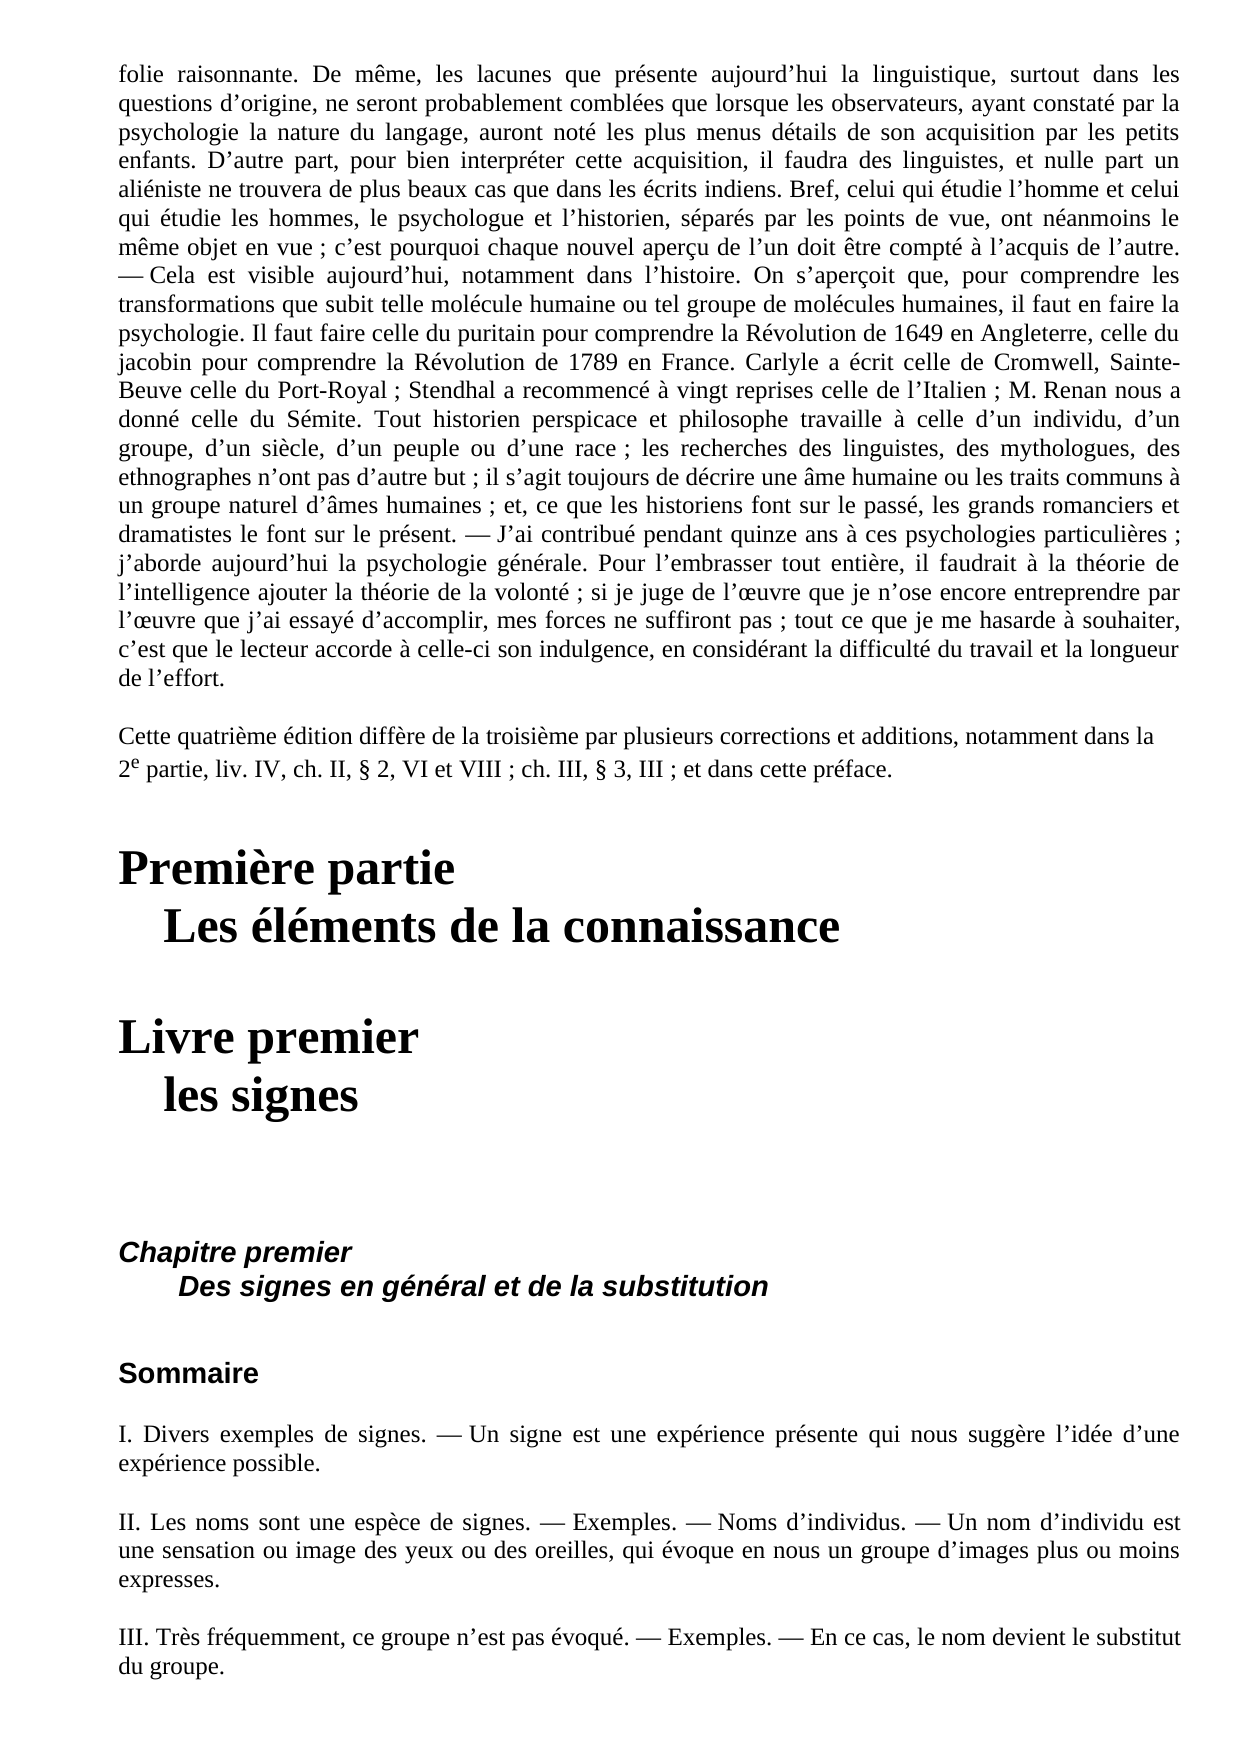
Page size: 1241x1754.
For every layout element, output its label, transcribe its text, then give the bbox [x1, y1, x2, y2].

text III. Très fréquemment, ce groupe n’est pas évoqué. — Exemples. — En ce cas, le nom devient le substitut du groupe. [118, 1622, 1181, 1680]
text folie raisonnante. De même, les lacunes que présente aujourd’hui la linguistique, surtout dans les questions d’origine, ne seront probablement comblées que lorsque les observateurs, ayant constaté par la psychologie la nature du langage, auront noté les plus menus détails de son acquisition par les petits enfants. D’autre part, pour bien interpréter cette acquisition, il faudra des linguistes, et nulle part un aliéniste ne trouvera de plus beaux cas que dans les écrits indiens. Bref, celui qui étudie l’homme et celui qui étudie les hommes, le psychologue et l’historien, séparés par les points de vue, ont néanmoins le même objet en vue ; c’est pourquoi chaque nouvel aperçu de l’un doit être compté à l’acquis de l’autre. — Cela est visible aujourd’hui, notamment dans l’histoire. On s’aperçoit que, pour comprendre les transformations que subit telle molécule humaine ou tel groupe de molécules humaines, il faut en faire la psychologie. Il faut faire celle du puritain pour comprendre la Révolution de 1649 en Angleterre, celle du jacobin pour comprendre la Révolution de 1789 en France. Carlyle a écrit celle de Cromwell, Sainte-Beuve celle du Port-Royal ; Stendhal a recommencé à vingt reprises celle de l’Italien ; M. Renan nous a donné celle du Sémite. Tout historien perspicace et philosophe travaille à celle d’un individu, d’un groupe, d’un siècle, d’un peuple ou d’une race ; les recherches des linguistes, des mythologues, des ethnographes n’ont pas d’autre but ; il s’agit toujours de décrire une âme humaine ou les traits communs à un groupe naturel d’âmes humaines ; et, ce que les historiens font sur le passé, les grands romanciers et dramatistes le font sur le présent. — J’ai contribué pendant quinze ans à ces psychologies particulières ; j’aborde aujourd’hui la psychologie générale. Pour l’embrasser tout entière, il faudrait à la théorie de l’intelligence ajouter la théorie de la volonté ; si je juge de l’œuvre que je n’ose encore entreprendre par l’œuvre que j’ai essayé d’accomplir, mes forces ne suffiront pas ; tout ce que je me hasarde à souhaiter, c’est que le lecteur accorde à celle-ci son indulgence, en considérant la difficulté du travail et la longueur de l’effort. [118, 59, 1181, 692]
subtitle Chapitre premier Des signes en général et de la substitution [118, 1235, 1181, 1302]
text II. Les noms sont une espèce de signes. — Exemples. — Noms d’individus. — Un nom d’individu est une sensation ou image des yeux ou des oreilles, qui évoque en nous un groupe d’images plus ou moins expresses. [118, 1507, 1181, 1593]
text Cette quatrième édition diffère de la troisième par plusieurs corrections et additions, notamment dans la 2e partie, liv. IV, ch. II, § 2, VI et VIII ; ch. III, § 3, III ; et dans cette préface. [118, 721, 1181, 783]
subtitle Première partie Les éléments de la connaissance [118, 838, 1181, 953]
text I. Divers exemples de signes. — Un signe est une expérience présente qui nous suggère l’idée d’une expérience possible. [118, 1419, 1181, 1477]
subtitle Livre premier les signes [118, 1007, 1181, 1122]
subtitle Sommaire [118, 1357, 1181, 1390]
